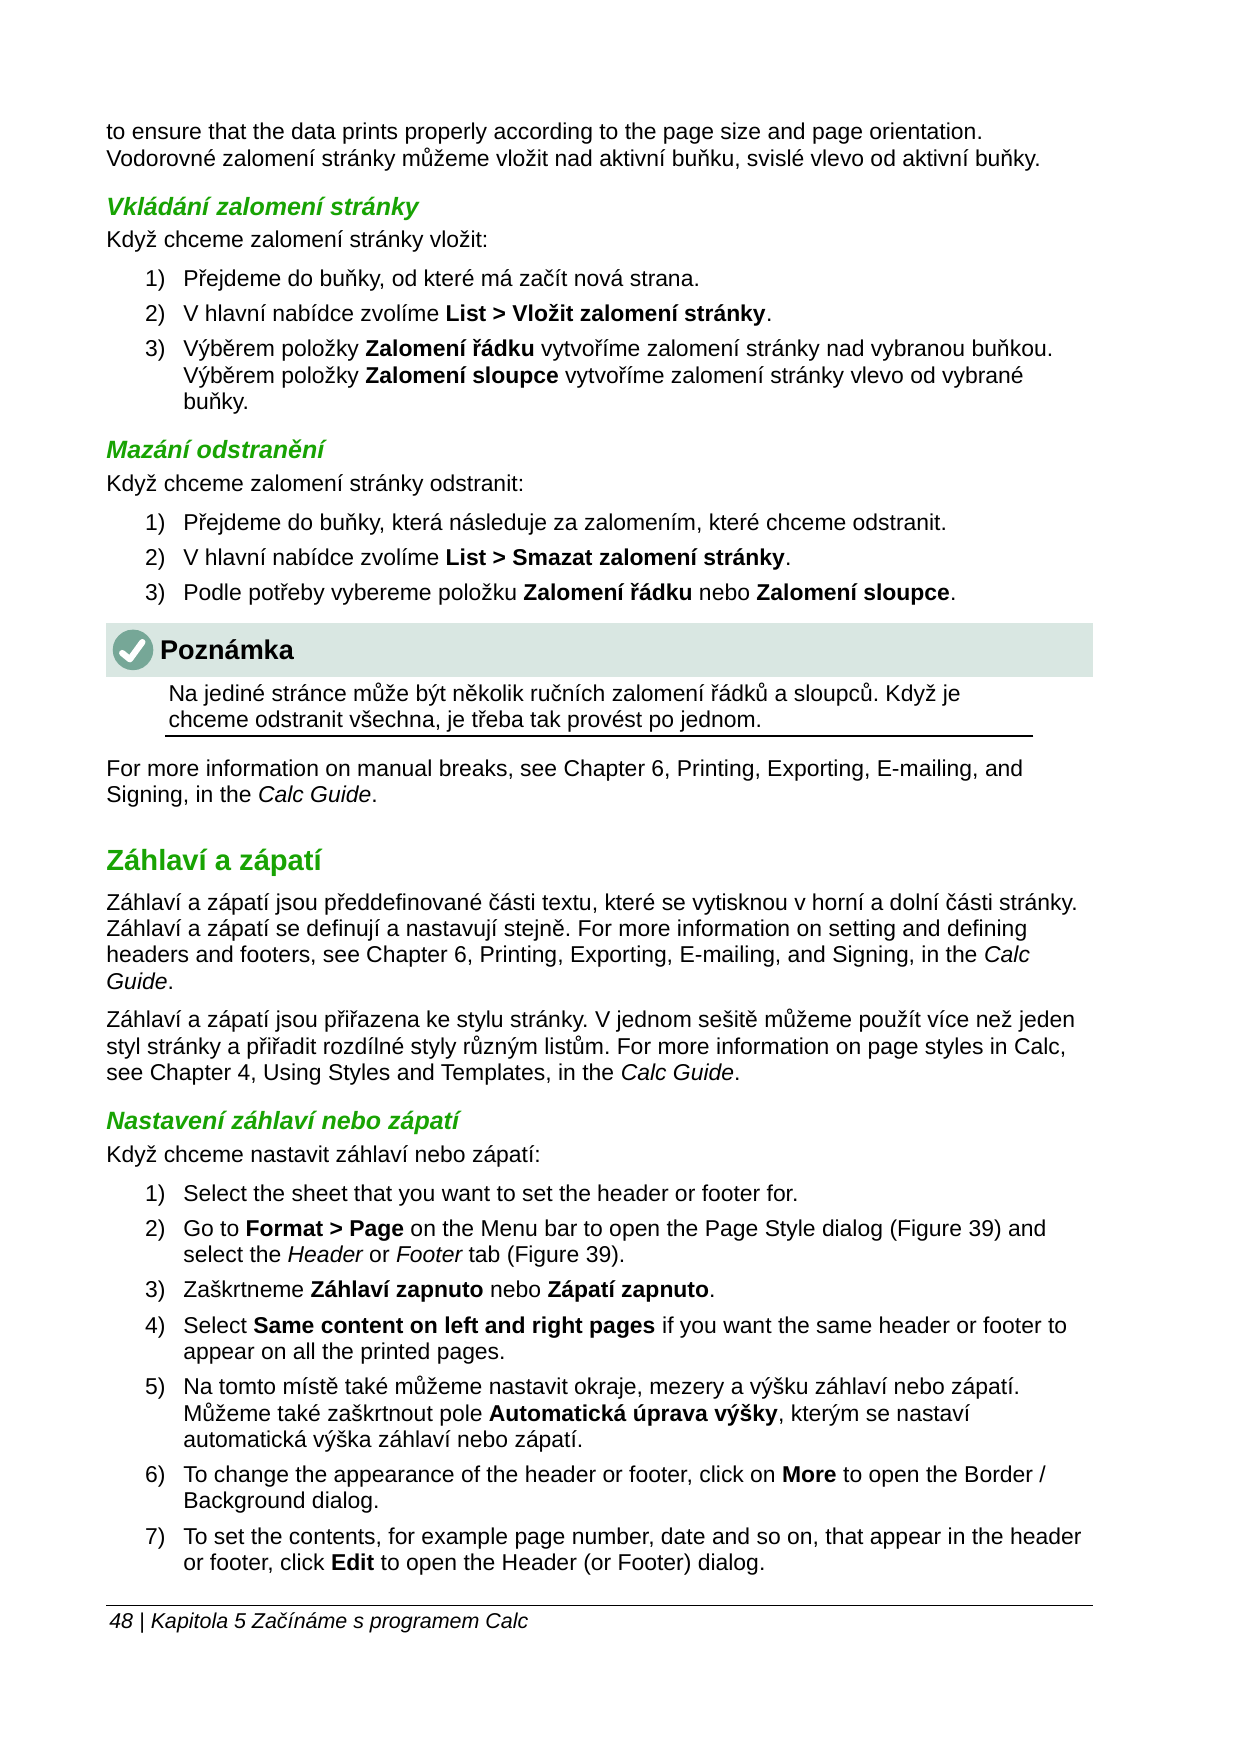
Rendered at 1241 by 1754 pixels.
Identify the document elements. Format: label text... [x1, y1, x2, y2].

list Select the sheet that you want to set the header or footer for. [165, 1180, 1093, 1206]
subtitle Nastavení záhlaví nebo zápatí [106, 1106, 1093, 1135]
list Když chceme zalomení stránky vložit: [106, 226, 1093, 252]
list To set the contents, for example page number, date and so on, that appear in the header or footer, click Edit to open the Header (or Footer) dialog. [165, 1523, 1093, 1575]
text Záhlaví a zápatí jsou předdefinované části textu, které se vytisknou v horní a dolní části stránky. Záhlaví a zápatí se definují a nastavují stejně. For more information on setting and defining headers and footers, see Chapter 6, Printing, Exporting, E-mailing, and Signing, in the Calc Guide. [106, 888, 1093, 994]
list Přejdeme do buňky, která následuje za zalomením, které chceme odstranit. [165, 509, 1093, 535]
list Go to Format > Page on the Menu bar to open the Page Style dialog (Figure 39) and select the Header or Footer tab (Figure 39). [165, 1215, 1093, 1268]
list To change the appearance of the header or footer, click on More to open the Border / Background dialog. [165, 1461, 1093, 1514]
list Zaškrtneme Záhlaví zapnuto nebo Zápatí zapnuto. [165, 1276, 1093, 1303]
list Přejdeme do buňky, od které má začít nová strana. [165, 265, 1093, 291]
text For more information on manual breaks, see Chapter 6, Printing, Exporting, E-mailing, and Signing, in the Calc Guide. [106, 755, 1093, 808]
text Na jediné stránce může být několik ručních zalomení řádků a sloupců. Když je chceme odstranit všechna, je třeba tak provést po jednom. [165, 677, 1033, 735]
subtitle Vkládání zalomení stránky [106, 191, 1093, 220]
text Záhlaví a zápatí jsou přiřazena ke stylu stránky. V jednom sešitě můžeme použít více než jeden styl stránky a přiřadit rozdílné styly různým listům. For more information on page styles in Calc, see Chapter 4, Using Styles and Templates, in the Calc Guide. [106, 1006, 1093, 1086]
list V hlavní nabídce zvolíme List > Smazat zalomení stránky. [165, 544, 1093, 570]
text to ensure that the data prints properly according to the page size and page orientation. Vodorovné zalomení stránky můžeme vložit nad aktivní buňku, svislé vlevo od aktivní buňky. [106, 118, 1093, 171]
list Podle potřeby vybereme položku Zalomení řádku nebo Zalomení sloupce. [165, 579, 1093, 605]
list Když chceme nastavit záhlaví nebo zápatí: [106, 1141, 1093, 1167]
list Select Same content on left and right pages if you want the same header or footer to appear on all the printed pages. [165, 1312, 1093, 1364]
list Když chceme zalomení stránky odstranit: [106, 470, 1093, 496]
list V hlavní nabídce zvolíme List > Vložit zalomení stránky. [165, 300, 1093, 327]
list Na tomto místě také můžeme nastavit okraje, mezery a výšku záhlaví nebo zápatí. Můžeme také zaškrtnout pole Automatická úprava výšky, kterým se nastaví automatická výška záhlaví nebo zápatí. [165, 1373, 1093, 1452]
subtitle Poznámka [106, 623, 1093, 677]
subtitle Záhlaví a zápatí [106, 843, 1093, 877]
subtitle Mazání odstranění [106, 435, 1093, 464]
list Výběrem položky Zalomení řádku vytvoříme zalomení stránky nad vybranou buňkou. Výběrem položky Zalomení sloupce vytvoříme zalomení stránky vlevo od vybrané buňky. [165, 335, 1093, 414]
